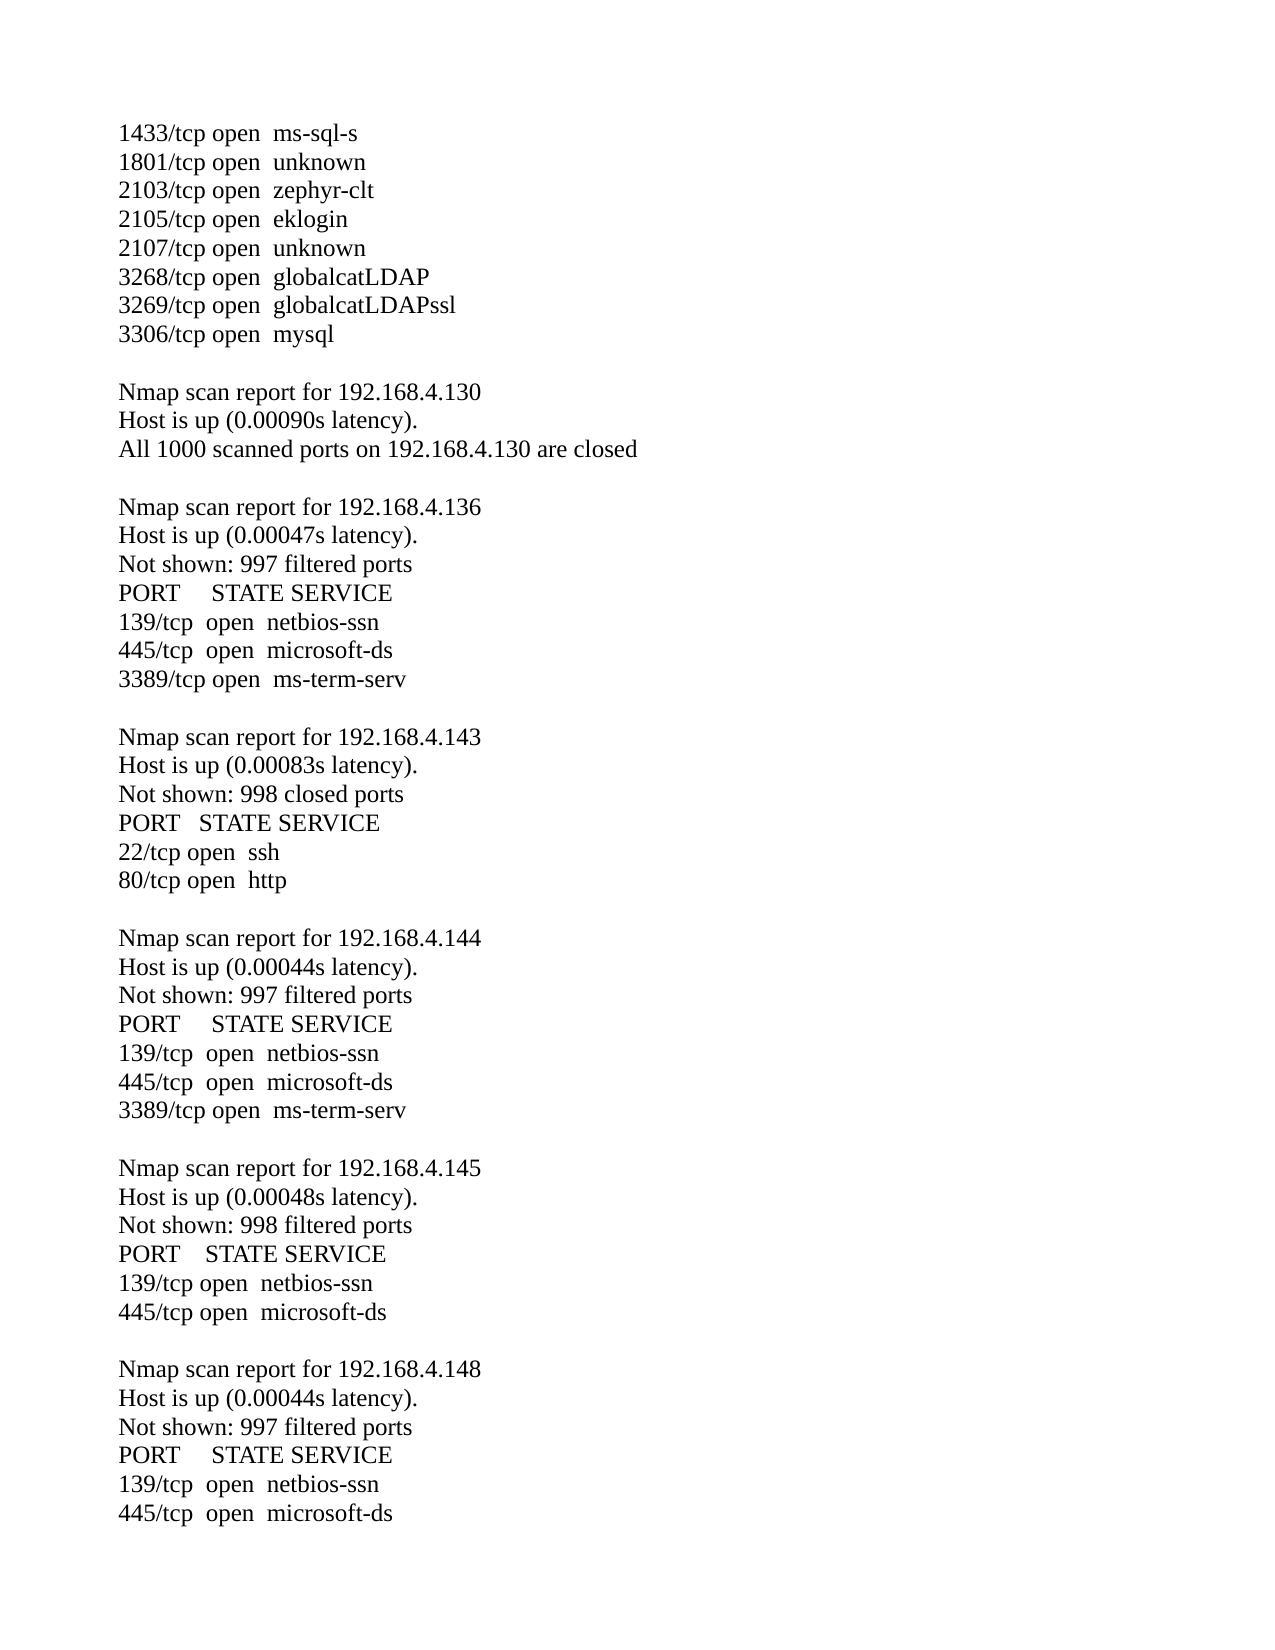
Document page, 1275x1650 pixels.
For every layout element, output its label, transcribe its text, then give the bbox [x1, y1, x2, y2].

text PORT STATE SERVICE [118, 1009, 1157, 1038]
text Nmap scan report for 192.168.4.130 [118, 377, 1157, 406]
text Host is up (0.00083s latency). [118, 751, 1157, 779]
text Host is up (0.00044s latency). [118, 1383, 1157, 1412]
text Host is up (0.00047s latency). [118, 521, 1157, 549]
text 3306/tcp open mysql [118, 319, 1157, 348]
text Host is up (0.00048s latency). [118, 1182, 1157, 1211]
text 1801/tcp open unknown [118, 147, 1157, 176]
text 3389/tcp open ms-term-serv [118, 664, 1157, 693]
text Nmap scan report for 192.168.4.145 [118, 1153, 1157, 1182]
text Not shown: 997 filtered ports [118, 981, 1157, 1009]
text All 1000 scanned ports on 192.168.4.130 are closed [118, 434, 1157, 463]
text 3269/tcp open globalcatLDAPssl [118, 291, 1157, 319]
text PORT STATE SERVICE [118, 578, 1157, 607]
text PORT STATE SERVICE [118, 808, 1157, 837]
text Nmap scan report for 192.168.4.148 [118, 1354, 1157, 1383]
text 445/tcp open microsoft-ds [118, 1067, 1157, 1096]
text 3389/tcp open ms-term-serv [118, 1096, 1157, 1124]
text Nmap scan report for 192.168.4.143 [118, 722, 1157, 751]
text Host is up (0.00044s latency). [118, 952, 1157, 981]
text Nmap scan report for 192.168.4.136 [118, 492, 1157, 521]
text 139/tcp open netbios-ssn [118, 607, 1157, 636]
text PORT STATE SERVICE [118, 1239, 1157, 1268]
text Not shown: 997 filtered ports [118, 549, 1157, 578]
text 2103/tcp open zephyr-clt [118, 176, 1157, 204]
text 445/tcp open microsoft-ds [118, 636, 1157, 664]
text Not shown: 998 closed ports [118, 779, 1157, 808]
text 2105/tcp open eklogin [118, 204, 1157, 233]
text 22/tcp open ssh [118, 837, 1157, 866]
text Nmap scan report for 192.168.4.144 [118, 923, 1157, 952]
text Host is up (0.00090s latency). [118, 406, 1157, 434]
text Not shown: 998 filtered ports [118, 1211, 1157, 1239]
text 2107/tcp open unknown [118, 233, 1157, 262]
text 1433/tcp open ms-sql-s [118, 118, 1157, 147]
text 80/tcp open http [118, 866, 1157, 894]
text 139/tcp open netbios-ssn [118, 1469, 1157, 1498]
text PORT STATE SERVICE [118, 1441, 1157, 1469]
text 3268/tcp open globalcatLDAP [118, 262, 1157, 291]
text 445/tcp open microsoft-ds [118, 1498, 1157, 1527]
text 445/tcp open microsoft-ds [118, 1297, 1157, 1326]
text 139/tcp open netbios-ssn [118, 1268, 1157, 1297]
text 139/tcp open netbios-ssn [118, 1038, 1157, 1067]
text Not shown: 997 filtered ports [118, 1412, 1157, 1441]
